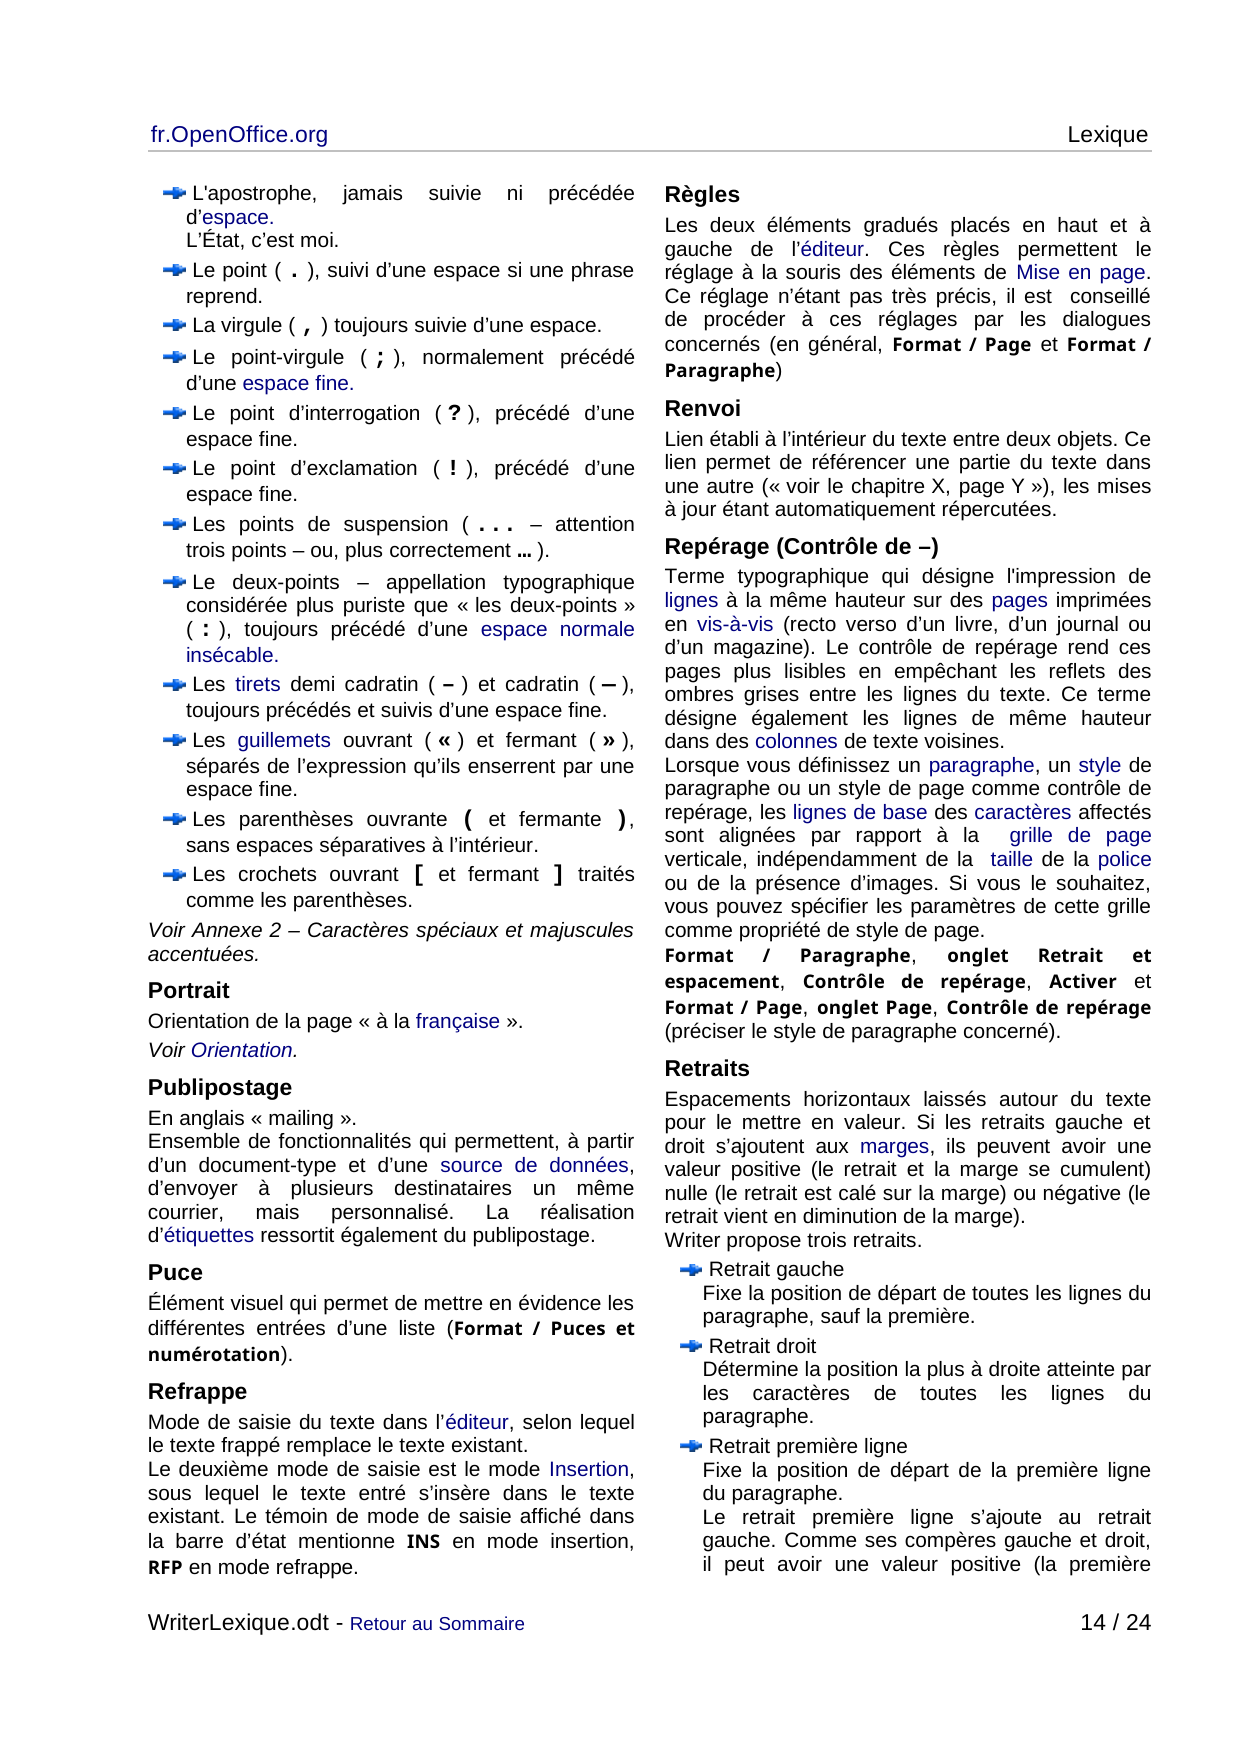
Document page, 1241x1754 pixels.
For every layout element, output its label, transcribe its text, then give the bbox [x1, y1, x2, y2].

text Le deuxième mode de saisie est le mode Insertion, sous lequel le texte entré s’insère dans le texte existant. Le témoin de mode de saisie affiché dans la barre d’état mentionne INS en mode insertion, RFP en mode refrappe. [148, 1457, 635, 1580]
list Les guillemets ouvrant ( « ) et fermant ( » ), séparés de l’expression qu’ils enserrent par une espace fine. [162, 728, 635, 801]
picture [163, 351, 186, 363]
list Retrait gauche Fixe la position de départ de toutes les lignes du paragraphe, sauf la première. [679, 1258, 1152, 1328]
list Les crochets ouvrant [ et fermant ] traités comme les parenthèses. [162, 863, 635, 912]
text Refrappe [148, 1378, 635, 1404]
picture [163, 813, 186, 825]
picture [680, 1264, 702, 1276]
picture [163, 576, 186, 588]
text Writer propose trois retraits. [664, 1228, 1152, 1252]
picture [163, 463, 186, 474]
list Les tirets demi cadratin ( – ) et cadratin ( — ), toujours précédés et suivis d’une espace fine. [162, 673, 635, 722]
text Portrait [148, 977, 635, 1003]
text Retraits [664, 1055, 1152, 1081]
list Le point d’exclamation ( ! ), précédé d’une espace fine. [162, 457, 635, 506]
text En anglais « mailing ». [148, 1106, 635, 1129]
text Les deux éléments gradués placés en haut et à gauche de l’éditeur. Ces règles permettent le réglage à la souris des éléments de Mise en page. Ce réglage n’étant pas très précis, il est conseillé de procéder à ces réglages par les dialogues concernés (en général, Format / Page et Format / Paragraphe) [664, 213, 1152, 383]
picture [163, 734, 186, 746]
picture [163, 869, 186, 881]
picture [163, 319, 186, 331]
picture [163, 518, 186, 530]
text Orientation de la page « à la française ». [148, 1009, 635, 1033]
list Retrait première ligne Fixe la position de départ de la première ligne du paragraphe. Le retrait première ligne s’ajoute au retrait gauche. Comme ses compères gauche et droit, il peut avoir une valeur positive (la première [679, 1434, 1152, 1576]
text Règles [664, 182, 1152, 208]
text Terme typographique qui désigne l'impression de lignes à la même hauteur sur des pages imprimées en vis-à-vis (recto verso d’un livre, d’un journal ou d’un magazine). Le contrôle de repérage rend ces pages plus lisibles en empêchant les reflets des ombres grises entre les lignes du texte. Ce terme désigne également les lignes de même hauteur dans des colonnes de texte voisines. [664, 565, 1152, 753]
text Puce [148, 1259, 635, 1285]
picture [163, 264, 186, 276]
list Le point d’interrogation ( ? ), précédé d’une espace fine. [162, 401, 635, 451]
text Ensemble de fonctionnalités qui permettent, à partir d’un document-type et d’une source de données, d’envoyer à plusieurs destinataires un même courrier, mais personnalisé. La réalisation d’étiquettes ressortit également du publipostage. [148, 1129, 635, 1247]
list Les parenthèses ouvrante ( et fermante ), sans espaces séparatives à l’intérieur. [162, 807, 635, 857]
list Le point-virgule ( ; ), normalement précédé d’une espace fine. [162, 346, 635, 395]
text Voir Orientation. [148, 1039, 635, 1062]
text Élément visuel qui permet de mettre en évidence les différentes entrées d’une liste (Format / Puces et numérotation). [148, 1291, 635, 1367]
picture [163, 407, 186, 419]
picture [163, 679, 186, 691]
picture [680, 1340, 702, 1352]
text Format / Paragraphe, onglet Retrait et espacement, Contrôle de repérage, Activer et Format / Page, onglet Page, Contrôle de repérage (préciser le style de paragraphe concerné). [664, 942, 1152, 1043]
list La virgule ( , ) toujours suivie d’une espace. [162, 314, 635, 340]
text Voir Annexe 2 – Caractères spéciaux et majuscules accentuées. [148, 918, 635, 966]
text Lien établi à l’intérieur du texte entre deux objets. Ce lien permet de référencer une partie du texte dans une autre (« voir le chapitre X, page Y »), les mises à jour étant automatiquement répercutées. [664, 427, 1152, 521]
list Retrait droit Détermine la position la plus à droite atteinte par les caractères de toutes les lignes du paragraphe. [679, 1334, 1152, 1428]
picture [680, 1440, 702, 1452]
text Espacements horizontaux laissés autour du texte pour le mettre en valeur. Si les retraits gauche et droit s’ajoutent aux marges, ils peuvent avoir une valeur positive (le retrait et la marge se cumulent) nulle (le retrait est calé sur la marge) ou négative (le retrait vient en diminution de la marge). [664, 1087, 1152, 1228]
text Mode de saisie du texte dans l’éditeur, selon lequel le texte frappé remplace le texte existant. [148, 1410, 635, 1457]
list Les points de suspension ( ... – attention trois points – ou, plus correctement … ). [162, 512, 635, 564]
text Repérage (Contrôle de –) [664, 533, 1152, 559]
text Renvoi [664, 395, 1152, 421]
list Le point ( . ), suivi d’une espace si une phrase reprend. [162, 258, 635, 308]
list Le deux-points – appellation typographique considérée plus puriste que « les deux-points » ( : ), toujours précédé d’une espace normale insécable. [162, 570, 635, 667]
list L'apostrophe, jamais suivie ni précédée d’espace. L’État, c’est moi. [162, 182, 635, 252]
text Lorsque vous définissez un paragraphe, un style de paragraphe ou un style de page comme contrôle de repérage, les lignes de base des caractères affectés sont alignées par rapport à la grille de page verticale, indépendamment de la taille de la police ou de la présence d’images. Si vous le souhaitez, vous pouvez spécifier les paramètres de cette grille comme propriété de style de page. [664, 753, 1152, 942]
picture [163, 187, 186, 199]
text Publipostage [148, 1074, 635, 1100]
